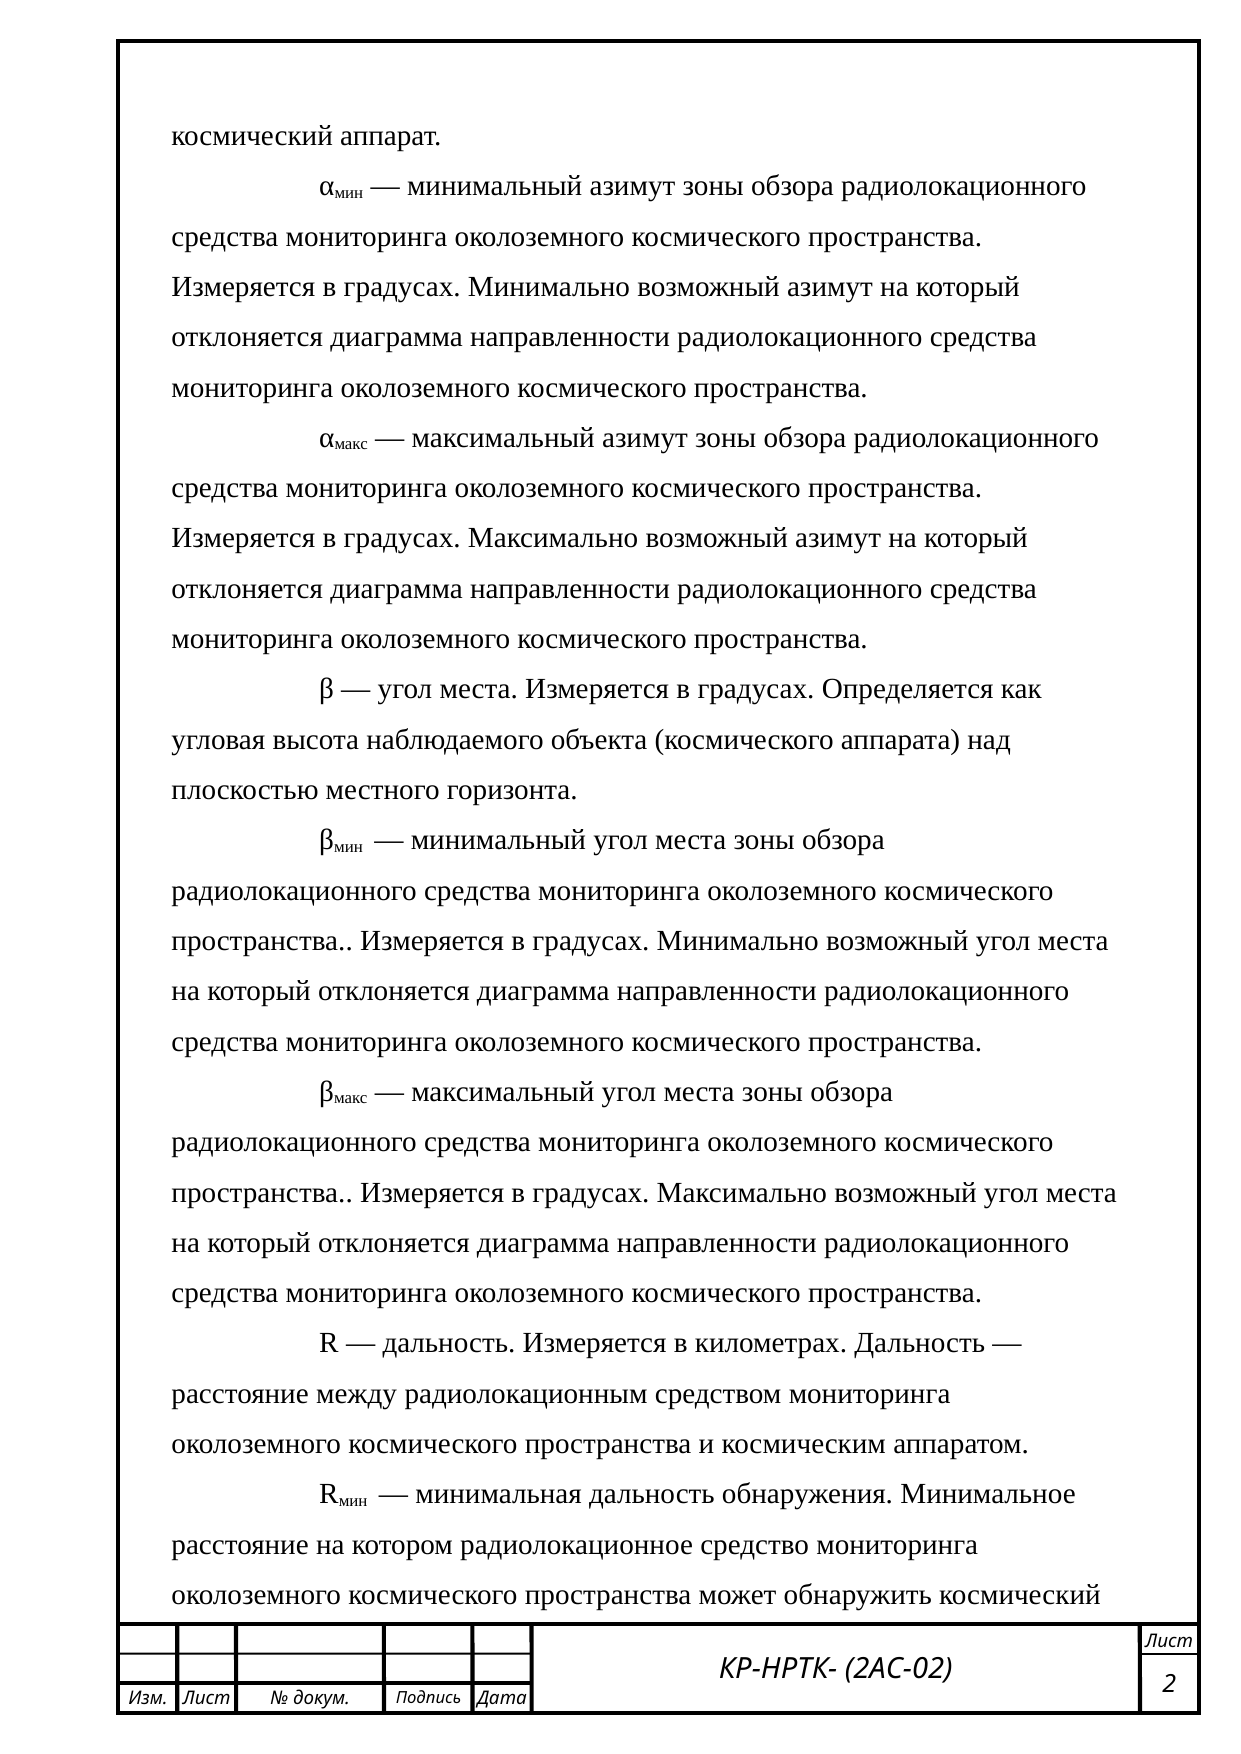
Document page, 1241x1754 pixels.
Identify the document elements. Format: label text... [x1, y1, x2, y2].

text космический аппарат. [171, 118, 1122, 152]
text βмин — минимальный угол места зоны обзора радиолокационного средства мониторинга околоземного космического пространства.. Измеряется в градусах. Минимально возможный угол места на который отклоняется диаграмма направленности радиолокационного средства мониторинга околоземного космического пространства. [171, 822, 1122, 1057]
text R — дальность. Измеряется в километрах. Дальность — расстояние между радиолокационным средством мониторинга околоземного космического пространства и космическим аппаратом. [171, 1326, 1122, 1460]
text Rмин — минимальная дальность обнаружения. Минимальное расстояние на котором радиолокационное средство мониторинга околоземного космического пространства может обнаружить космический [171, 1477, 1122, 1611]
text β — угол места. Измеряется в градусах. Определяется как угловая высота наблюдаемого объекта (космического аппарата) над плоскостью местного горизонта. [171, 672, 1122, 806]
text αмакс — максимальный азимут зоны обзора радиолокационного средства мониторинга околоземного космического пространства. Измеряется в градусах. Максимально возможный азимут на который отклоняется диаграмма направленности радиолокационного средства мониторинга околоземного космического пространства. [171, 420, 1122, 655]
text βмакс — максимальный угол места зоны обзора радиолокационного средства мониторинга околоземного космического пространства.. Измеряется в градусах. Максимально возможный угол места на который отклоняется диаграмма направленности радиолокационного средства мониторинга околоземного космического пространства. [171, 1074, 1122, 1309]
text αмин — минимальный азимут зоны обзора радиолокационного средства мониторинга околоземного космического пространства. Измеряется в градусах. Минимально возможный азимут на который отклоняется диаграмма направленности радиолокационного средства мониторинга околоземного космического пространства. [171, 168, 1122, 403]
